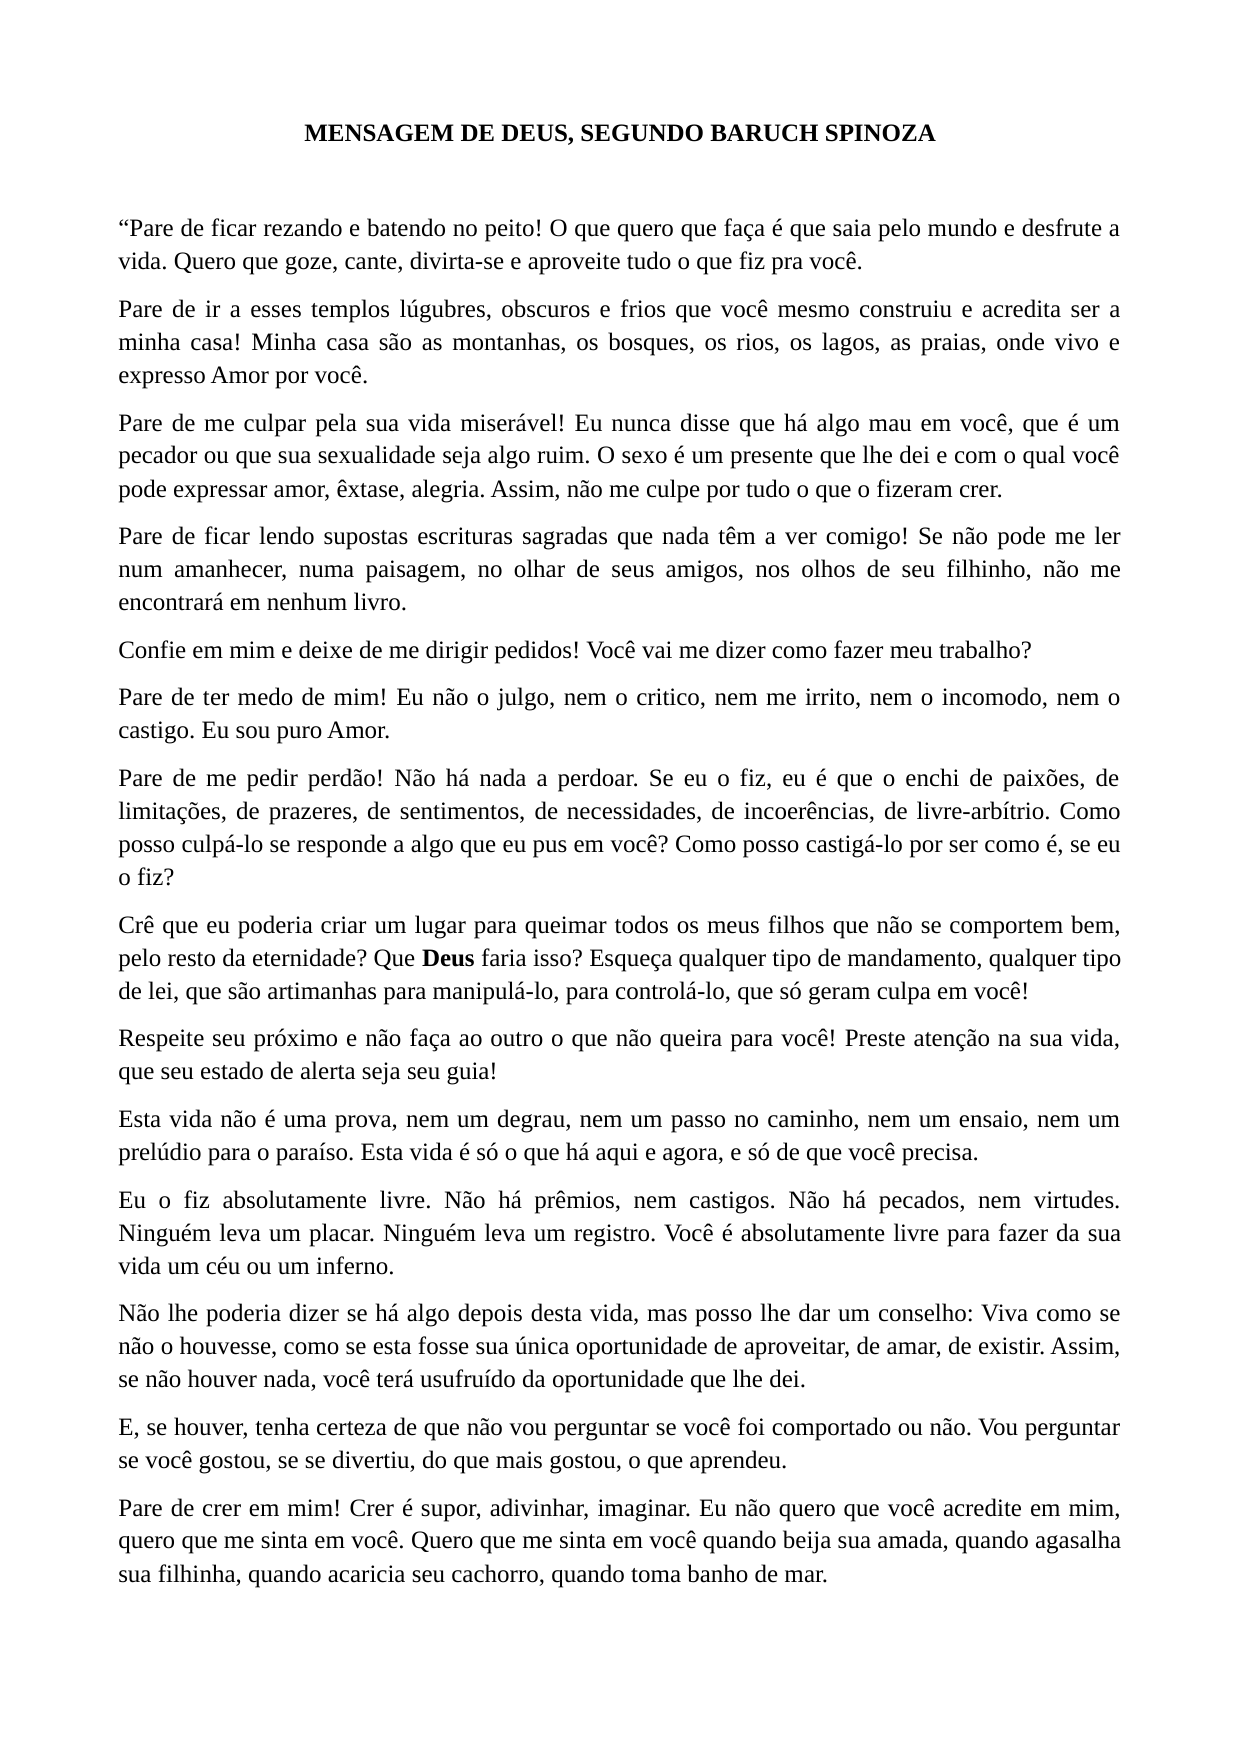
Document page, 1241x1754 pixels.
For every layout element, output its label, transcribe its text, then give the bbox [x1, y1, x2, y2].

text Confie em mim e deixe de me dirigir pedidos! Você vai me dizer como fazer meu trabalho? [118, 635, 1122, 664]
text Respeite seu próximo e não faça ao outro o que não queira para você! Preste atenção na sua vida, que seu estado de alerta seja seu guia! [118, 1023, 1122, 1085]
text Crê que eu poderia criar um lugar para queimar todos os meus filhos que não se comportem bem, pelo resto da eternidade? Que Deus faria isso? Esqueça qualquer tipo de mandamento, qualquer tipo de lei, que são artimanhas para manipulá-lo, para controlá-lo, que só geram culpa em você! [118, 910, 1122, 1004]
text Pare de me culpar pela sua vida miserável! Eu nunca disse que há algo mau em você, que é um pecador ou que sua sexualidade seja algo ruim. O sexo é um presente que lhe dei e com o qual você pode expressar amor, êxtase, alegria. Assim, não me culpe por tudo o que o fizeram crer. [118, 408, 1122, 502]
text Pare de ir a esses templos lúgubres, obscuros e frios que você mesmo construiu e acredita ser a minha casa! Minha casa são as montanhas, os bosques, os rios, os lagos, as praias, onde vivo e expresso Amor por você. [118, 294, 1122, 389]
text Não lhe poderia dizer se há algo depois desta vida, mas posso lhe dar um conselho: Viva como se não o houvesse, como se esta fosse sua única oportunidade de aproveitar, de amar, de existir. Assim, se não houver nada, você terá usufruído da oportunidade que lhe dei. [118, 1298, 1122, 1393]
text MENSAGEM DE DEUS, SEGUNDO BARUCH SPINOZA [118, 118, 1122, 147]
text “Pare de ficar rezando e batendo no peito! O que quero que faça é que saia pelo mundo e desfrute a vida. Quero que goze, cante, divirta-se e aproveite tudo o que fiz pra você. [118, 213, 1122, 275]
text Pare de me pedir perdão! Não há nada a perdoar. Se eu o fiz, eu é que o enchi de paixões, de limitações, de prazeres, de sentimentos, de necessidades, de incoerências, de livre-arbítrio. Como posso culpá-lo se responde a algo que eu pus em você? Como posso castigá-lo por ser como é, se eu o fiz? [118, 763, 1122, 891]
text Pare de ter medo de mim! Eu não o julgo, nem o critico, nem me irrito, nem o incomodo, nem o castigo. Eu sou puro Amor. [118, 682, 1122, 744]
text Esta vida não é uma prova, nem um degrau, nem um passo no caminho, nem um ensaio, nem um prelúdio para o paraíso. Esta vida é só o que há aqui e agora, e só de que você precisa. [118, 1104, 1122, 1166]
text Pare de ficar lendo supostas escrituras sagradas que nada têm a ver comigo! Se não pode me ler num amanhecer, numa paisagem, no olhar de seus amigos, nos olhos de seu filhinho, não me encontrará em nenhum livro. [118, 521, 1122, 616]
text Eu o fiz absolutamente livre. Não há prêmios, nem castigos. Não há pecados, nem virtudes. Ninguém leva um placar. Ninguém leva um registro. Você é absolutamente livre para fazer da sua vida um céu ou um inferno. [118, 1185, 1122, 1279]
text Pare de crer em mim! Crer é supor, adivinhar, imaginar. Eu não quero que você acredite em mim, quero que me sinta em você. Quero que me sinta em você quando beija sua amada, quando agasalha sua filhinha, quando acaricia seu cachorro, quando toma banho de mar. [118, 1493, 1122, 1587]
text E, se houver, tenha certeza de que não vou perguntar se você foi comportado ou não. Vou perguntar se você gostou, se se divertiu, do que mais gostou, o que aprendeu. [118, 1412, 1122, 1474]
